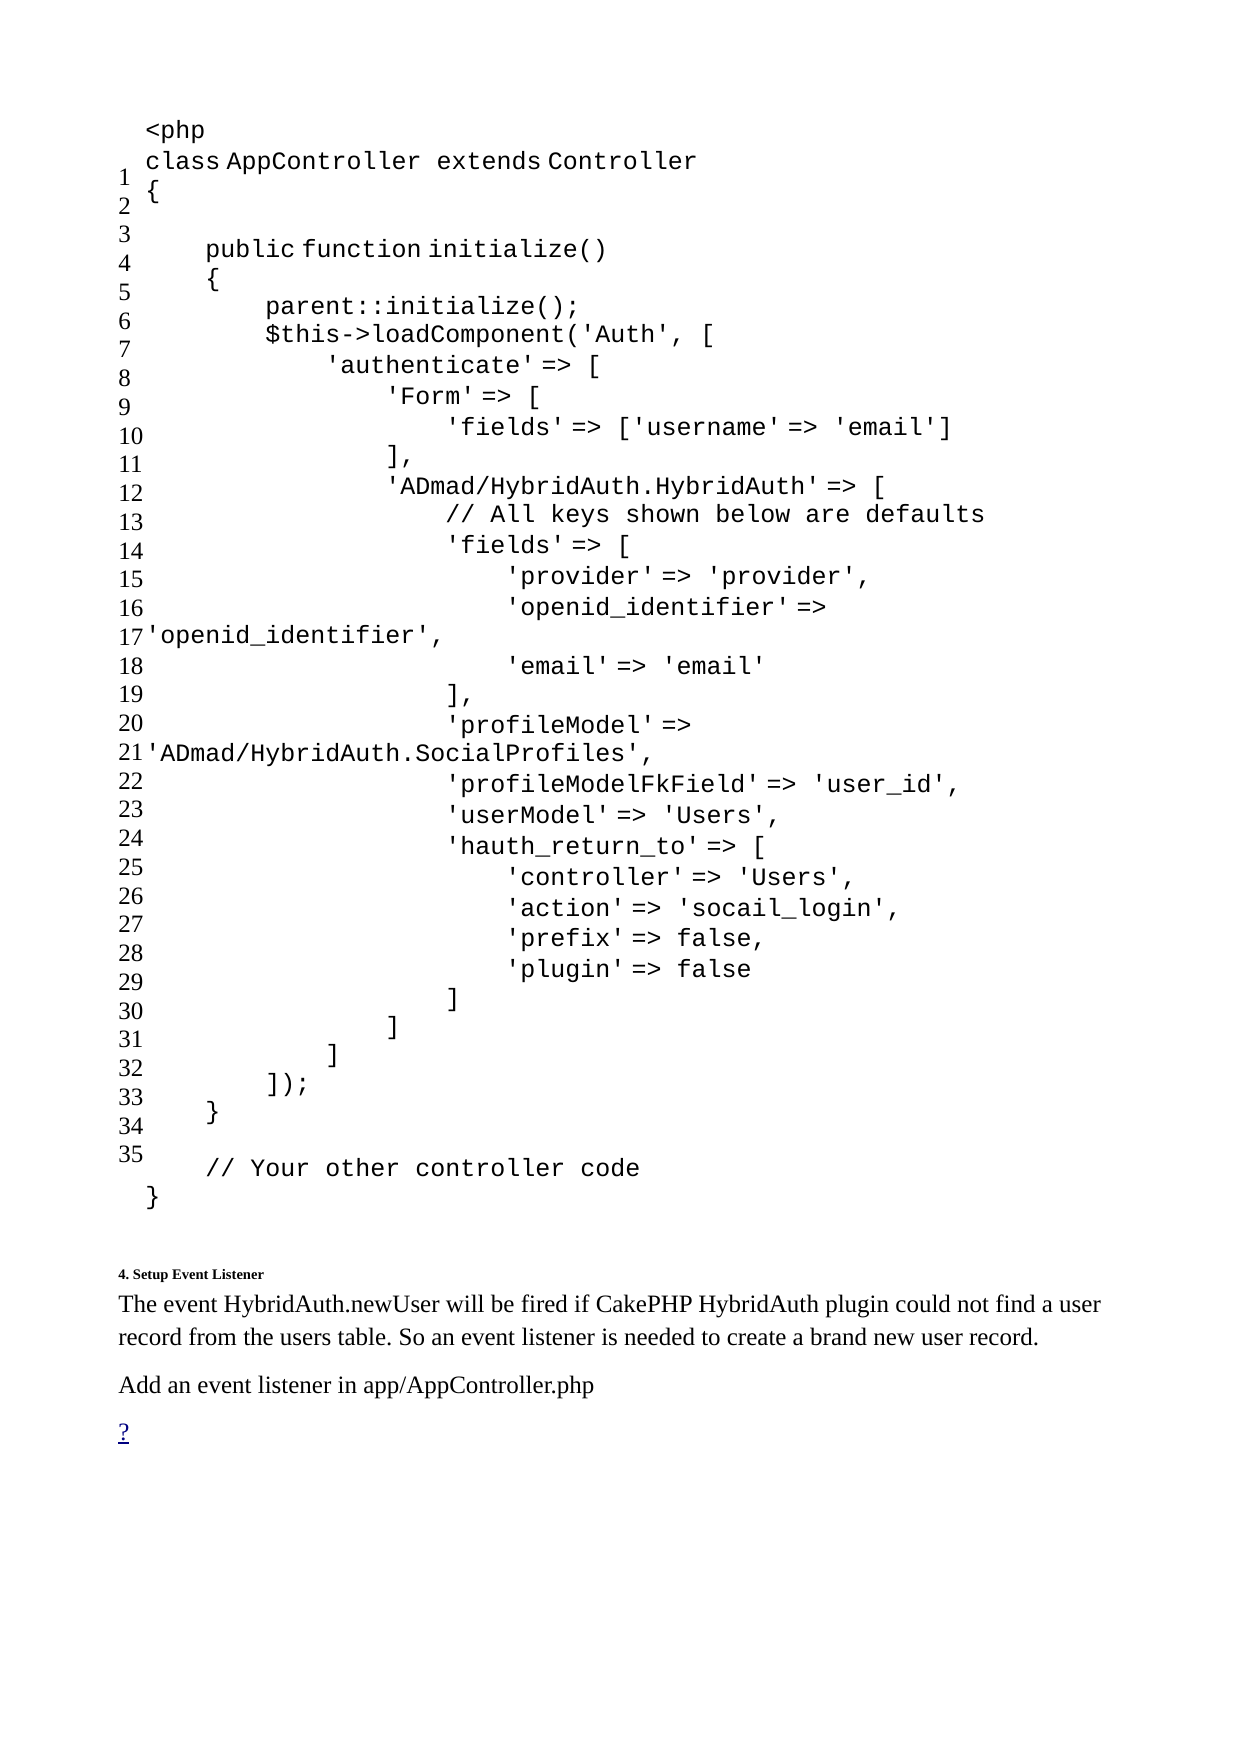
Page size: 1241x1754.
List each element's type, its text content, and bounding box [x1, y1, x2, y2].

text The event HybridAuth.newUser will be fired if CakePHP HybridAuth plugin could not find a user record from the users table. So an event listener is needed to create a brand new user record. [118, 1289, 1122, 1351]
subtitle 4. Setup Event Listener [118, 1266, 1122, 1283]
text Add an event listener in app/AppController.php [118, 1370, 1122, 1398]
text ? [118, 1417, 1122, 1446]
table_header <php class AppController extends Controller { public function initialize() { parent::initialize(); $this->loadComponent('Auth', [ 'authenticate' => [ 'Form' => [ 'fields' => ['username' => 'email'] ], 'ADmad/HybridAuth.HybridAuth' => [ // All keys shown below are defaults 'fields' => [ 'provider' => 'provider', 'openid_identifier' => 'openid_identifier', 'email' => 'email' ], 'profileModel' => 'ADmad/HybridAuth.SocialProfiles', 'profileModelFkField' => 'user_id', 'userModel' => 'Users', 'hauth_return_to' => [ 'controller' => 'Users', 'action' => 'socail_login', 'prefix' => false, 'plugin' => false ] ] ] ]); } // Your other controller code } [145, 118, 1122, 1212]
table_header 1 2 3 4 5 6 7 8 9 10 11 12 13 14 15 16 17 18 19 20 21 22 23 24 25 26 27 28 29 30 31 32 33 34 35 [118, 118, 145, 1212]
